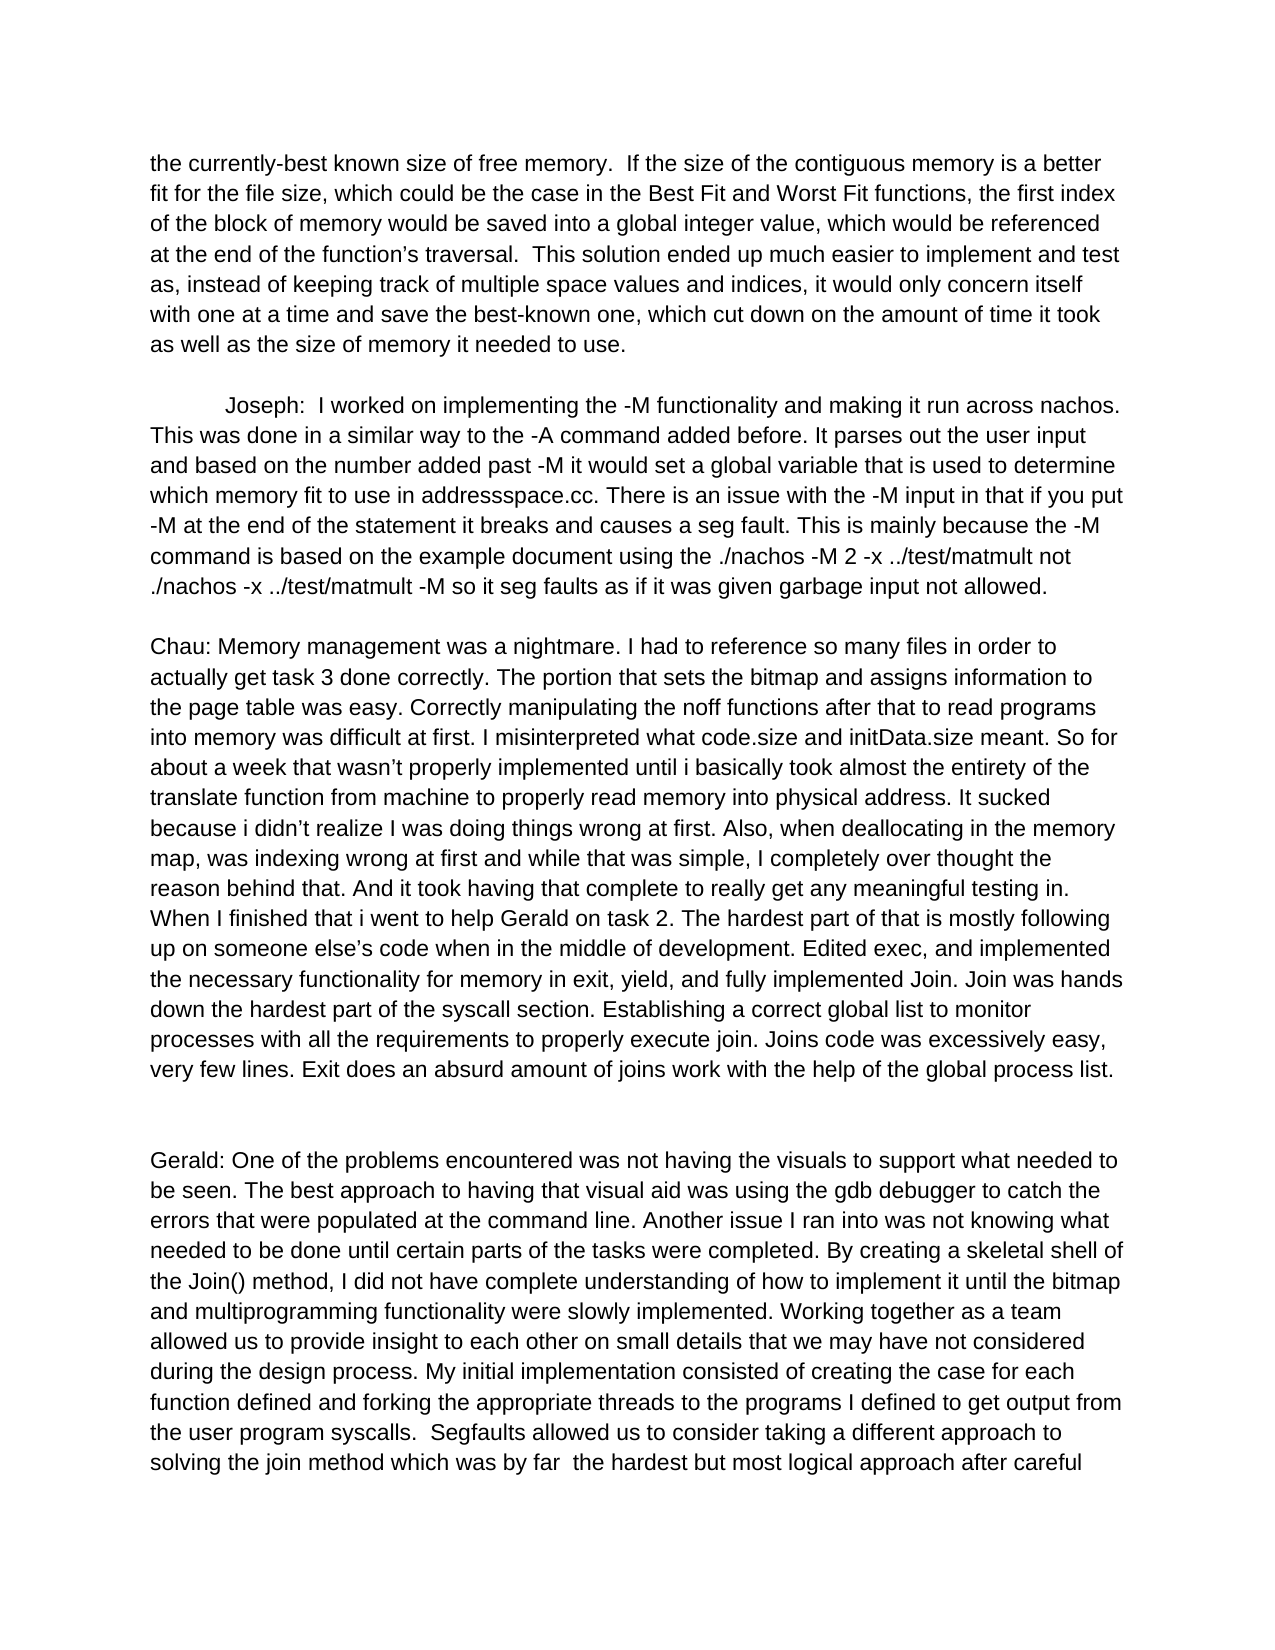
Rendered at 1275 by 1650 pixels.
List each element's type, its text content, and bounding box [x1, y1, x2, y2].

text the currently-best known size of free memory. If the size of the contiguous memory is a better fit for the file size, which could be the case in the Best Fit and Worst Fit functions, the first index of the block of memory would be saved into a global integer value, which would be referenced at the end of the function’s traversal. This solution ended up much easier to implement and test as, instead of keeping track of multiple space values and indices, it would only concern itself with one at a time and save the best-known one, which cut down on the amount of time it took as well as the size of memory it needed to use. [150, 150, 1125, 358]
text Gerald: One of the problems encountered was not having the visuals to support what needed to be seen. The best approach to having that visual aid was using the gdb debugger to catch the errors that were populated at the command line. Another issue I ran into was not knowing what needed to be done until certain parts of the tasks were completed. By creating a skeletal shell of the Join() method, I did not have complete understanding of how to implement it until the bitmap and multiprogramming functionality were slowly implemented. Working together as a team allowed us to provide insight to each other on small details that we may have not considered during the design process. My initial implementation consisted of creating the case for each function defined and forking the appropriate threads to the programs I defined to get output from the user program syscalls. Segfaults allowed us to consider taking a different approach to solving the join method which was by far the hardest but most logical approach after careful [150, 1147, 1125, 1475]
text Chau: Memory management was a nightmare. I had to reference so many files in order to actually get task 3 done correctly. The portion that sets the bitmap and assigns information to the page table was easy. Correctly manipulating the noff functions after that to read programs into memory was difficult at first. I misinterpreted what code.size and initData.size meant. So for about a week that wasn’t properly implemented until i basically took almost the entirety of the translate function from machine to properly read memory into physical address. It sucked because i didn’t realize I was doing things wrong at first. Also, when deallocating in the memory map, was indexing wrong at first and while that was simple, I completely over thought the reason behind that. And it took having that complete to really get any meaningful testing in. When I finished that i went to help Gerald on task 2. The hardest part of that is mostly following up on someone else’s code when in the middle of development. Edited exec, and implemented the necessary functionality for memory in exit, yield, and fully implemented Join. Join was hands down the hardest part of the syscall section. Establishing a correct global list to monitor processes with all the requirements to properly execute join. Joins code was excessively easy, very few lines. Exit does an absurd amount of joins work with the help of the global process list. [150, 633, 1125, 1083]
text Joseph: I worked on implementing the -M functionality and making it run across nachos. This was done in a similar way to the -A command added before. It parses out the user input and based on the number added past -M it would set a global variable that is used to determine which memory fit to use in addressspace.cc. There is an issue with the -M input in that if you put -M at the end of the statement it breaks and causes a seg fault. This is mainly because the -M command is based on the example document using the ./nachos -M 2 -x ../test/matmult not ./nachos -x ../test/matmult -M so it seg faults as if it was given garbage input not allowed. [150, 392, 1125, 599]
